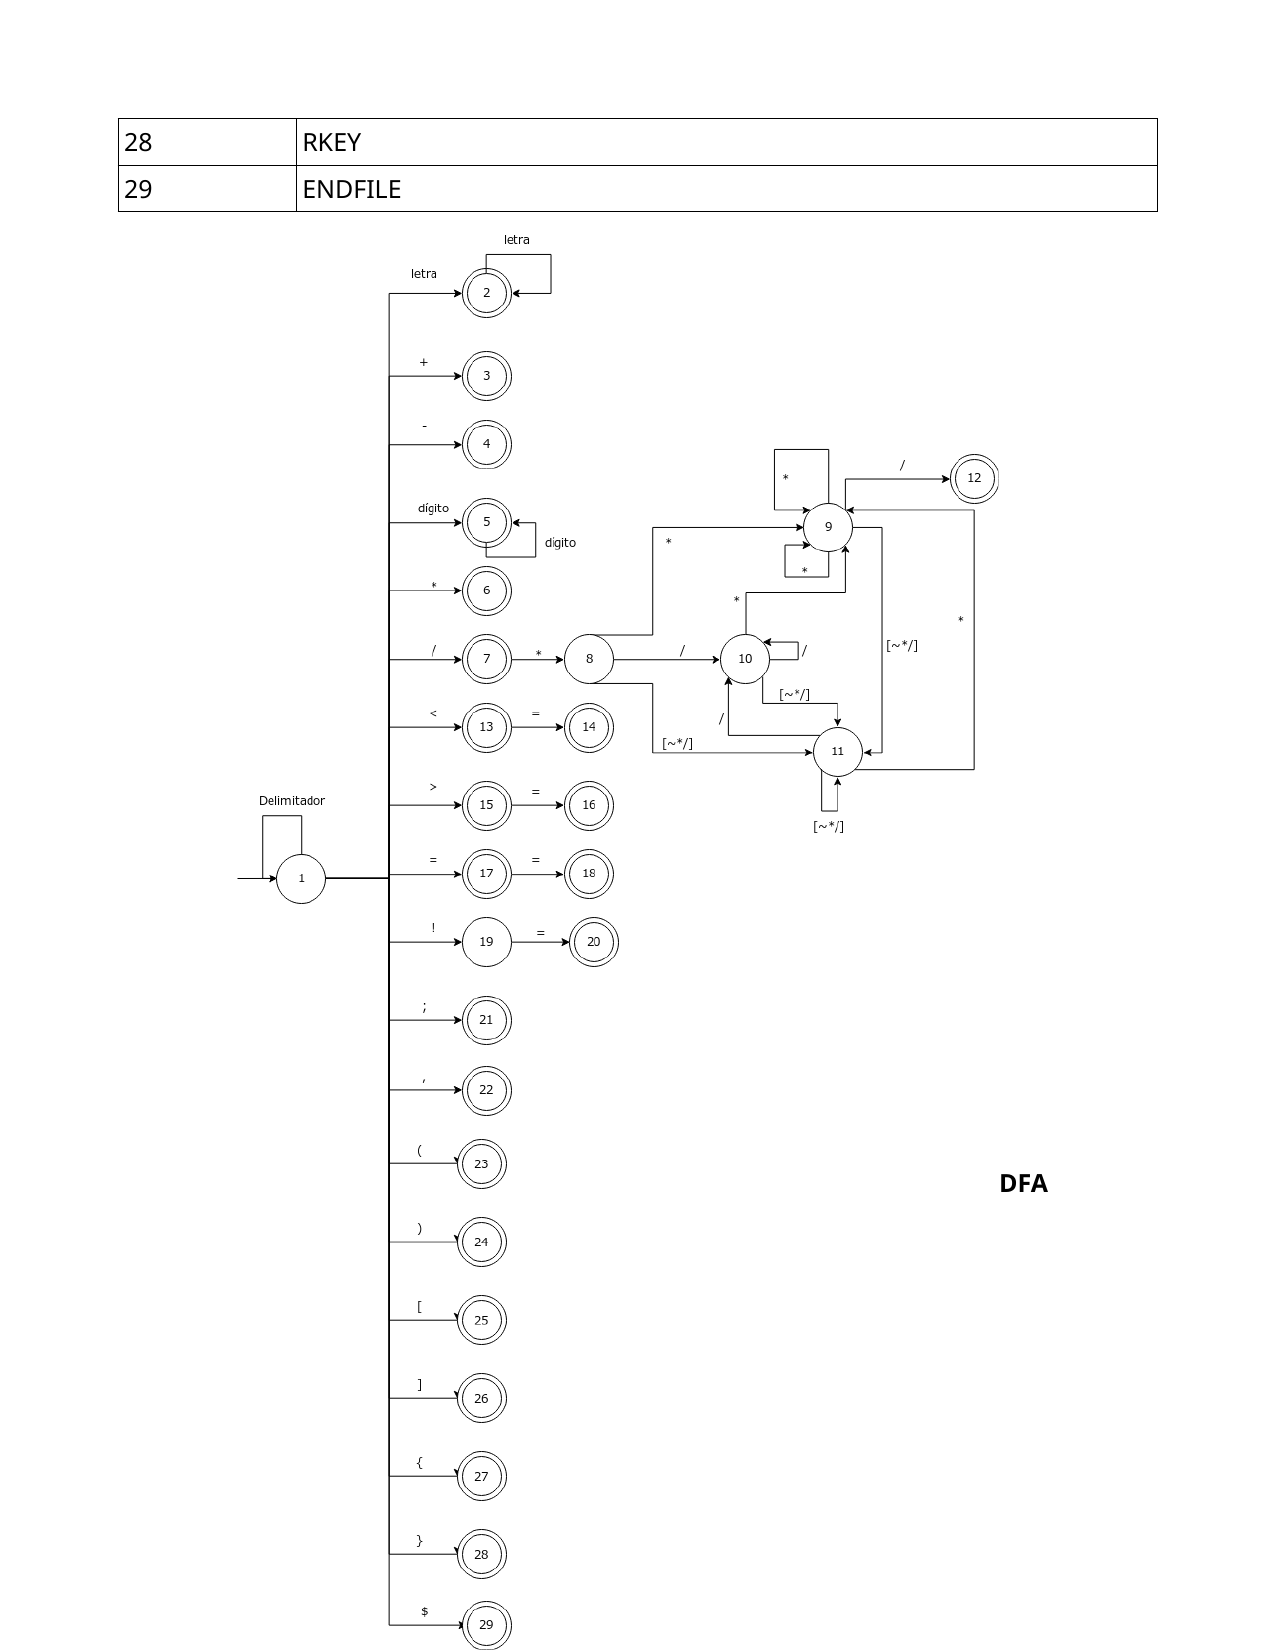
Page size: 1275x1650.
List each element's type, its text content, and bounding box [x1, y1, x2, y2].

picture [230, 225, 999, 1650]
table_cell ENDFILE [297, 166, 1157, 211]
table_cell RKEY [297, 119, 1157, 165]
text DFA [999, 1166, 1157, 1200]
table_cell 28 [119, 119, 296, 165]
table_cell 29 [119, 166, 296, 211]
text [118, 1166, 230, 1200]
